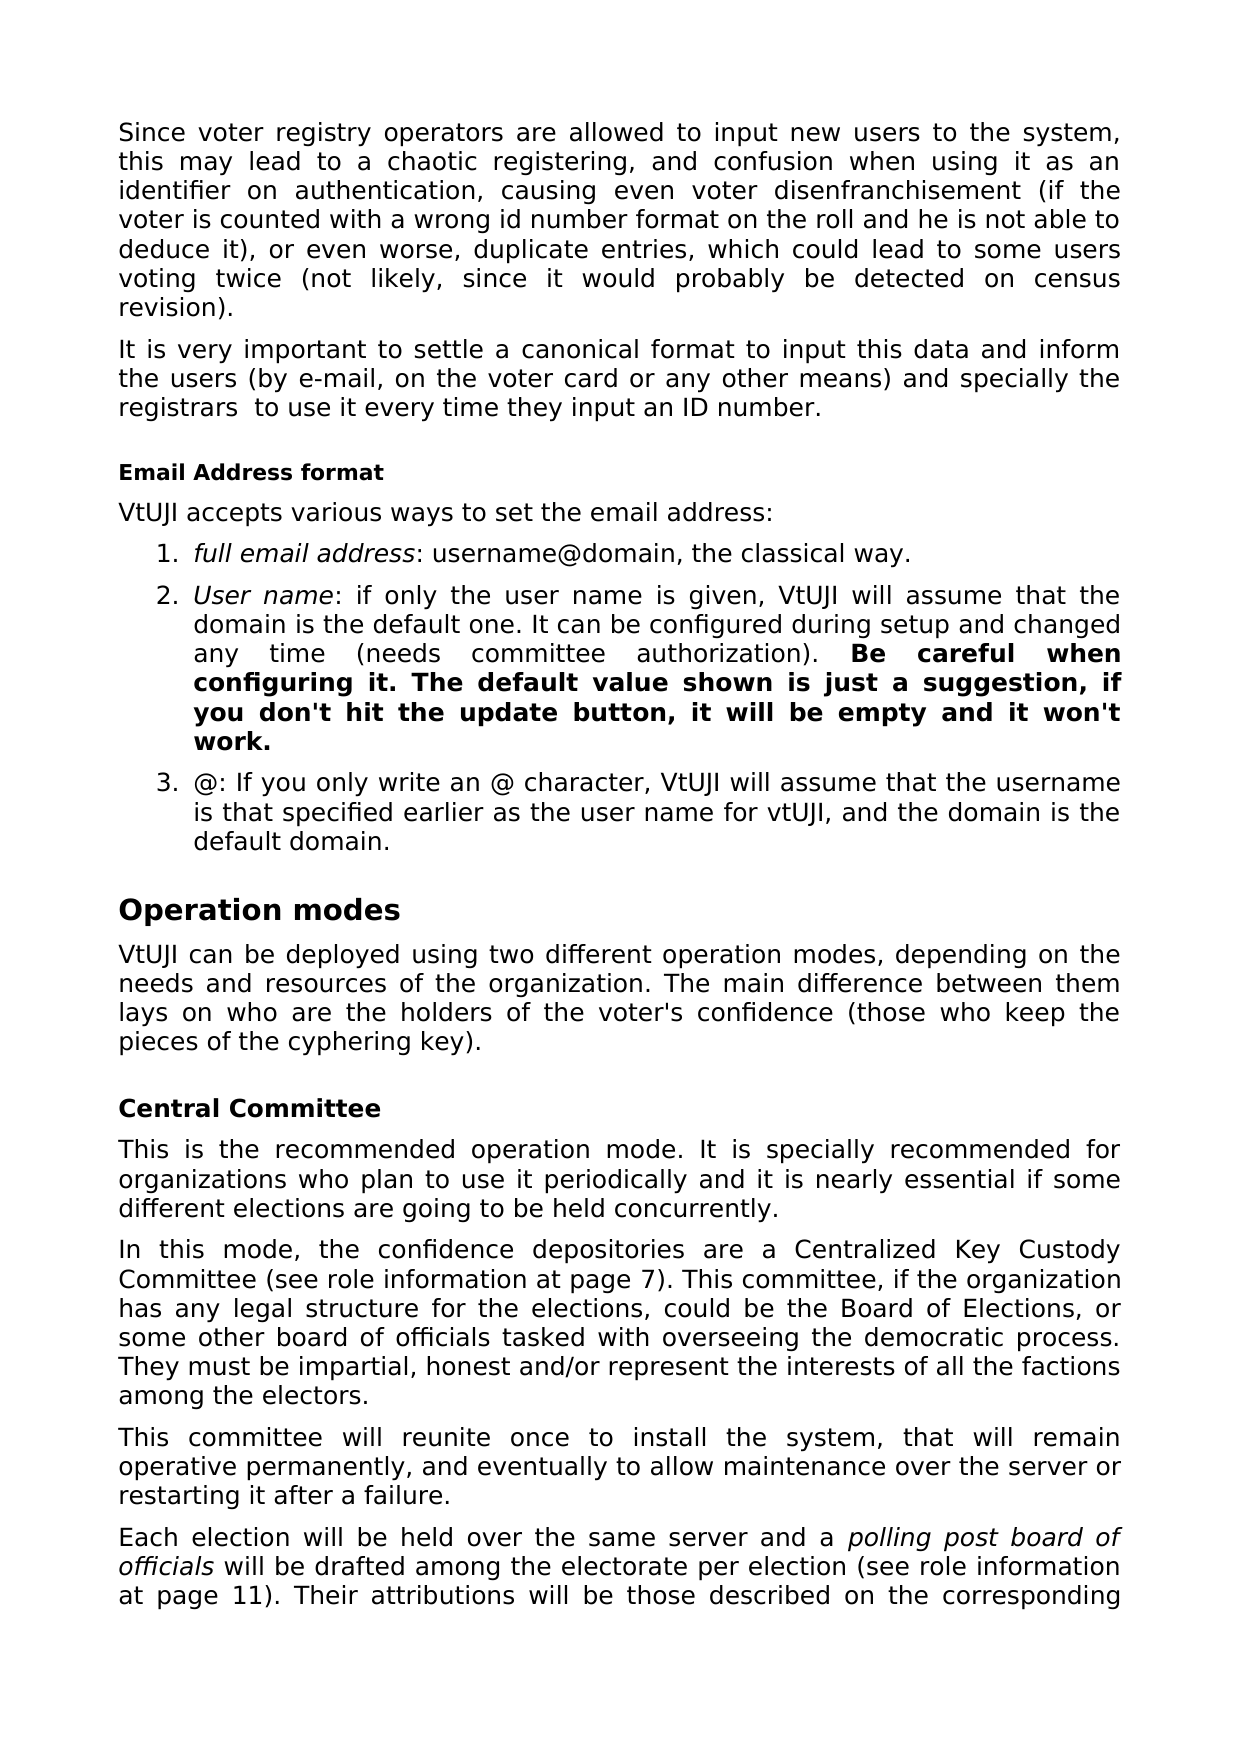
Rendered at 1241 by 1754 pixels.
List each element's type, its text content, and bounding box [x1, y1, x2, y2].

text This is the recommended operation mode. It is specially recommended for organizations who plan to use it periodically and it is nearly essential if some different elections are going to be held concurrently. [118, 1136, 1122, 1223]
text VtUJI can be deployed using two different operation modes, depending on the needs and resources of the organization. The main difference between them lays on who are the holders of the voter's confidence (those who keep the pieces of the cyphering key). [118, 940, 1122, 1057]
text Each election will be held over the same server and a polling post board of officials will be drafted among the electorate per election (see role information at page 10). Their attributions will be those described on the corresponding roles. [118, 1523, 1122, 1611]
text Since voter registry operators are allowed to input new users to the system, this may lead to a chaotic registering, and confusion when using it as an identifier on authentication, causing even voter disenfranchisement (if the voter is counted with a wrong id number format on the roll and he is not able to deduce it), or even worse, duplicate entries, which could lead to some users voting twice (not likely, since it would probably be detected on census revision). [118, 118, 1122, 322]
text In this mode, the confidence depositories are a Centralized Key Custody Committee (see role information at page 6). This committee, if the organization has any legal structure for the elections, could be the Board of Elections, or some other board of officials tasked with overseeing the democratic process. They must be impartial, honest and/or represent the interests of all the factions among the electors. [118, 1236, 1122, 1411]
list full email address: username@domain, the classical way. [156, 539, 1122, 569]
text VtUJI accepts various ways to set the email address: [118, 498, 1122, 527]
text This committee will reunite once to install the system, that will remain operative permanently, and eventually to allow maintenance over the server or restarting it after a failure. [118, 1423, 1122, 1511]
list @: If you only write an @ character, VtUJI will assume that the username is that specified earlier as the user name for vtUJI, and the domain is the default domain. [156, 769, 1122, 856]
subtitle Operation modes [118, 894, 1122, 928]
subtitle Email Address format [118, 460, 1122, 485]
subtitle Central Committee [118, 1094, 1122, 1123]
list User name: if only the user name is given, VtUJI will assume that the domain is the default one. It can be configured during setup and changed any time (needs committee authorization). Be careful when configuring it. The default value shown is just a suggestion, if you don't hit the update button, it will be empty and it won't work. [156, 581, 1122, 756]
text It is very important to settle a canonical format to input this data and inform the users (by e-mail, on the voter card or any other means) and specially the registrars to use it every time they input an ID number. [118, 335, 1122, 422]
